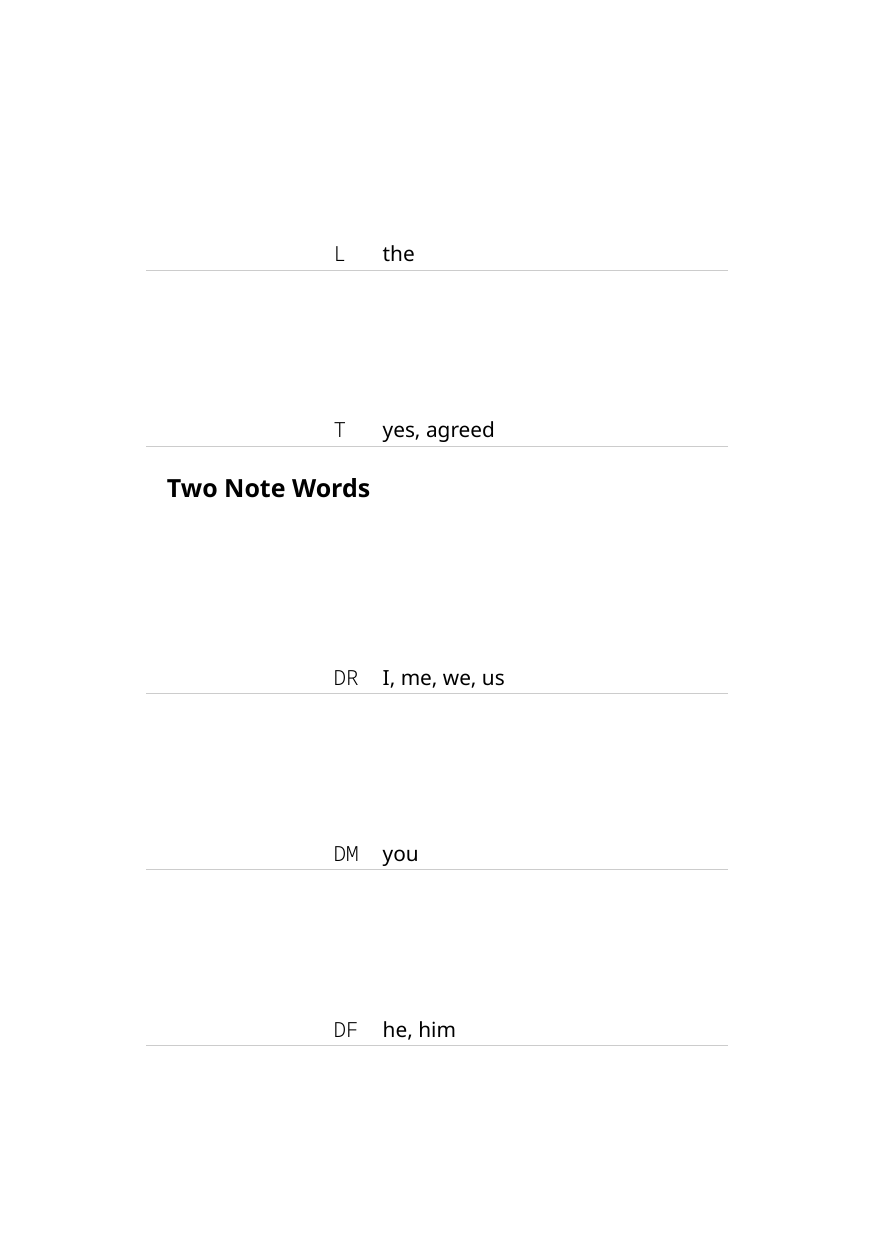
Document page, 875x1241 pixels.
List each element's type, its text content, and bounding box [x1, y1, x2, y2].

text DR I, me, we, us [146, 517, 728, 693]
text DF he, him [146, 870, 728, 1045]
text L the [146, 94, 728, 270]
subtitle Two Note Words [167, 471, 728, 505]
text T yes, agreed [146, 271, 728, 446]
text DM you [146, 694, 728, 869]
